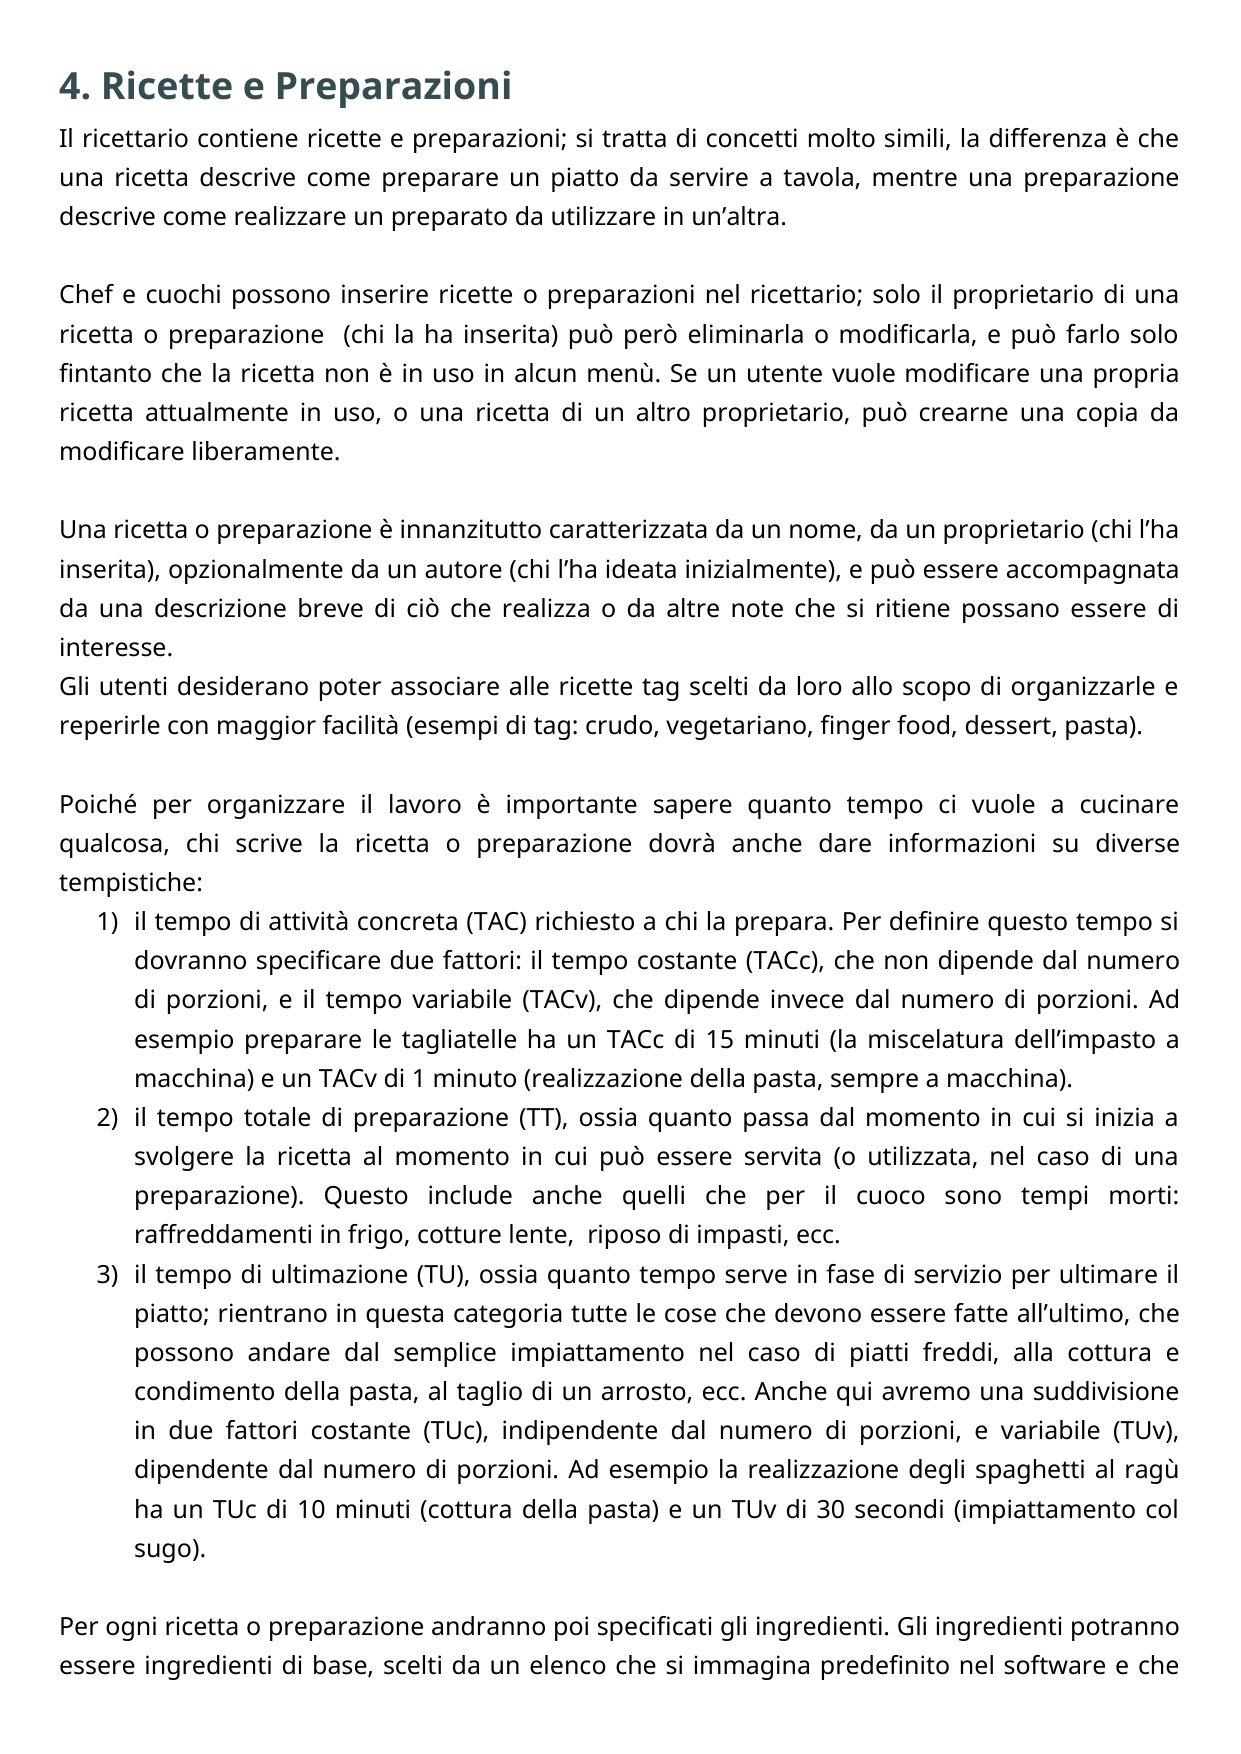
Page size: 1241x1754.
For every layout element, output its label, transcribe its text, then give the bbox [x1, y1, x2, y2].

text Poiché per organizzare il lavoro è importante sapere quanto tempo ci vuole a cucinare qualcosa, chi scrive la ricetta o preparazione dovrà anche dare informazioni su diverse tempistiche: [59, 786, 1181, 899]
list il tempo totale di preparazione (TT), ossia quanto passa dal momento in cui si inizia a svolgere la ricetta al momento in cui può essere servita (o utilizzata, nel caso di una preparazione). Questo include anche quelli che per il cuoco sono tempi morti: raffreddamenti in frigo, cotture lente, riposo di impasti, ecc. [96, 1099, 1181, 1251]
list il tempo di ultimazione (TU), ossia quanto tempo serve in fase di servizio per ultimare il piatto; rientrano in questa categoria tutte le cose che devono essere fatte all’ultimo, che possono andare dal semplice impiattamento nel caso di piatti freddi, alla cottura e condimento della pasta, al taglio di un arrosto, ecc. Anche qui avremo una suddivisione in due fattori costante (TUc), indipendente dal numero di porzioni, e variabile (TUv), dipendente dal numero di porzioni. Ad esempio la realizzazione degli spaghetti al ragù ha un TUc di 10 minuti (cottura della pasta) e un TUv di 30 secondi (impiattamento col sugo). [96, 1256, 1181, 1564]
text Una ricetta o preparazione è innanzitutto caratterizzata da un nome, da un proprietario (chi l’ha inserita), opzionalmente da un autore (chi l’ha ideata inizialmente), e può essere accompagnata da una descrizione breve di ciò che realizza o da altre note che si ritiene possano essere di interesse. [59, 512, 1181, 664]
text Gli utenti desiderano poter associare alle ricette tag scelti da loro allo scopo di organizzarle e reperirle con maggior facilità (esempi di tag: crudo, vegetariano, finger food, dessert, pasta). [59, 669, 1181, 742]
subtitle 4. Ricette e Preparazioni [59, 59, 1181, 110]
text Per ogni ricetta o preparazione andranno poi specificati gli ingredienti. Gli ingredienti potranno essere ingredienti di base, scelti da un elenco che si immagina predefinito nel software e che [59, 1609, 1181, 1682]
text Chef e cuochi possono inserire ricette o preparazioni nel ricettario; solo il proprietario di una ricetta o preparazione (chi la ha inserita) può però eliminarla o modificarla, e può farlo solo fintanto che la ricetta non è in uso in alcun menù. Se un utente vuole modificare una propria ricetta attualmente in uso, o una ricetta di un altro proprietario, può crearne una copia da modificare liberamente. [59, 277, 1181, 468]
list il tempo di attività concreta (TAC) richiesto a chi la prepara. Per definire questo tempo si dovranno specificare due fattori: il tempo costante (TACc), che non dipende dal numero di porzioni, e il tempo variabile (TACv), che dipende invece dal numero di porzioni. Ad esempio preparare le tagliatelle ha un TACc di 15 minuti (la miscelatura dell’impasto a macchina) e un TACv di 1 minuto (realizzazione della pasta, sempre a macchina). [96, 904, 1181, 1094]
text Il ricettario contiene ricette e preparazioni; si tratta di concetti molto simili, la differenza è che una ricetta descrive come preparare un piatto da servire a tavola, mentre una preparazione descrive come realizzare un preparato da utilizzare in un’altra. [59, 120, 1181, 233]
